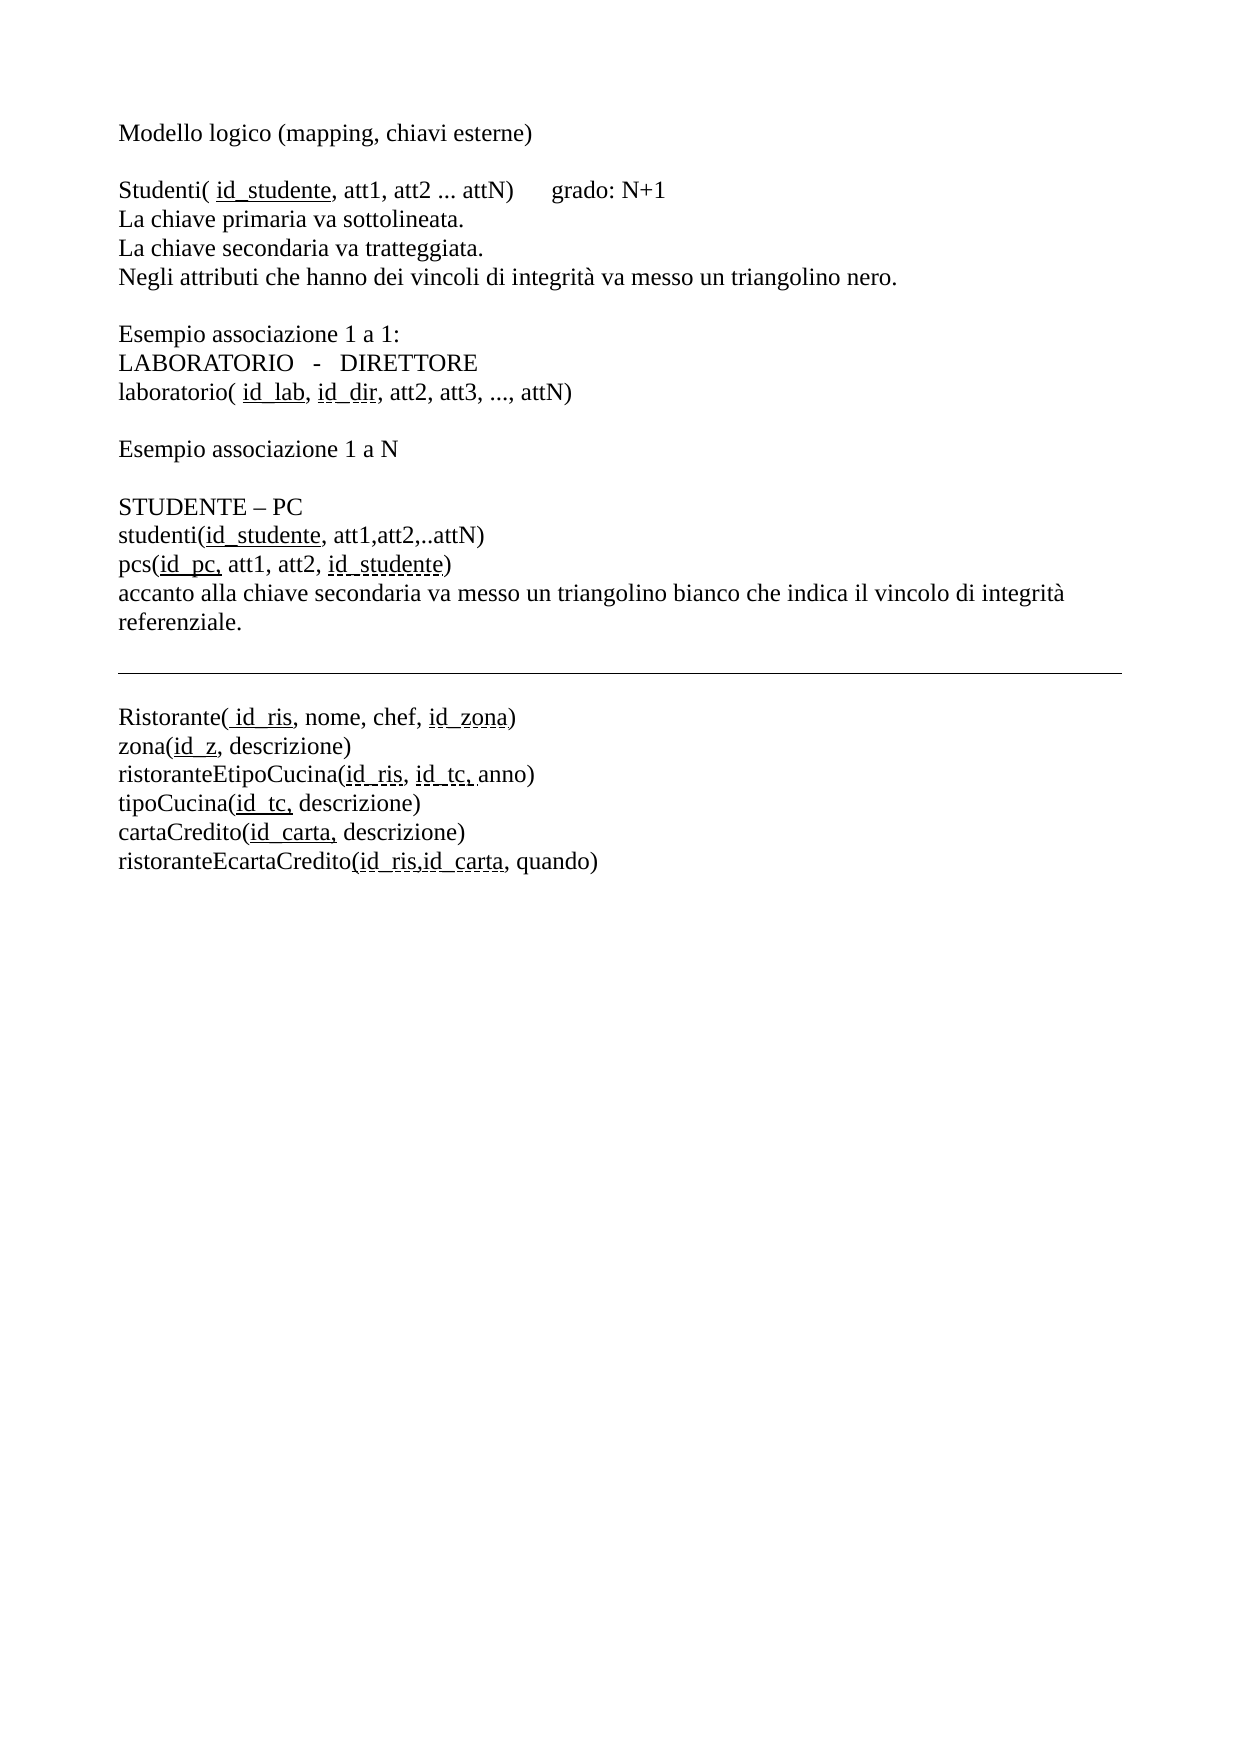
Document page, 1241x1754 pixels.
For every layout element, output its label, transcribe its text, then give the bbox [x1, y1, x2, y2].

text Studenti( id_studente, att1, att2 ... attN) grado: N+1 [118, 176, 1122, 204]
text studenti(id_studente, att1,att2,..attN) [118, 521, 1122, 549]
text pcs(id_pc, att1, att2, id_studente) [118, 549, 1122, 578]
text tipoCucina(id_tc, descrizione) [118, 788, 1122, 817]
text cartaCredito(id_carta, descrizione) [118, 817, 1122, 846]
text ristoranteEtipoCucina(id_ris, id_tc, anno) [118, 759, 1122, 788]
text Negli attributi che hanno dei vincoli di integrità va messo un triangolino nero. [118, 262, 1122, 291]
text Ristorante( id_ris, nome, chef, id_zona) [118, 702, 1122, 731]
text ristoranteEcartaCredito(id_ris,id_carta, quando) [118, 846, 1122, 874]
text Esempio associazione 1 a N [118, 434, 1122, 463]
text Esempio associazione 1 a 1: [118, 319, 1122, 348]
text Modello logico (mapping, chiavi esterne) [118, 118, 1122, 147]
text La chiave secondaria va tratteggiata. [118, 233, 1122, 262]
text zona(id_z, descrizione) [118, 731, 1122, 759]
text LABORATORIO - DIRETTORE [118, 348, 1122, 377]
text La chiave primaria va sottolineata. [118, 204, 1122, 233]
text STUDENTE – PC [118, 492, 1122, 521]
text accanto alla chiave secondaria va messo un triangolino bianco che indica il vincolo di integrità referenziale. [118, 578, 1122, 636]
text laboratorio( id_lab, id_dir, att2, att3, ..., attN) [118, 377, 1122, 406]
